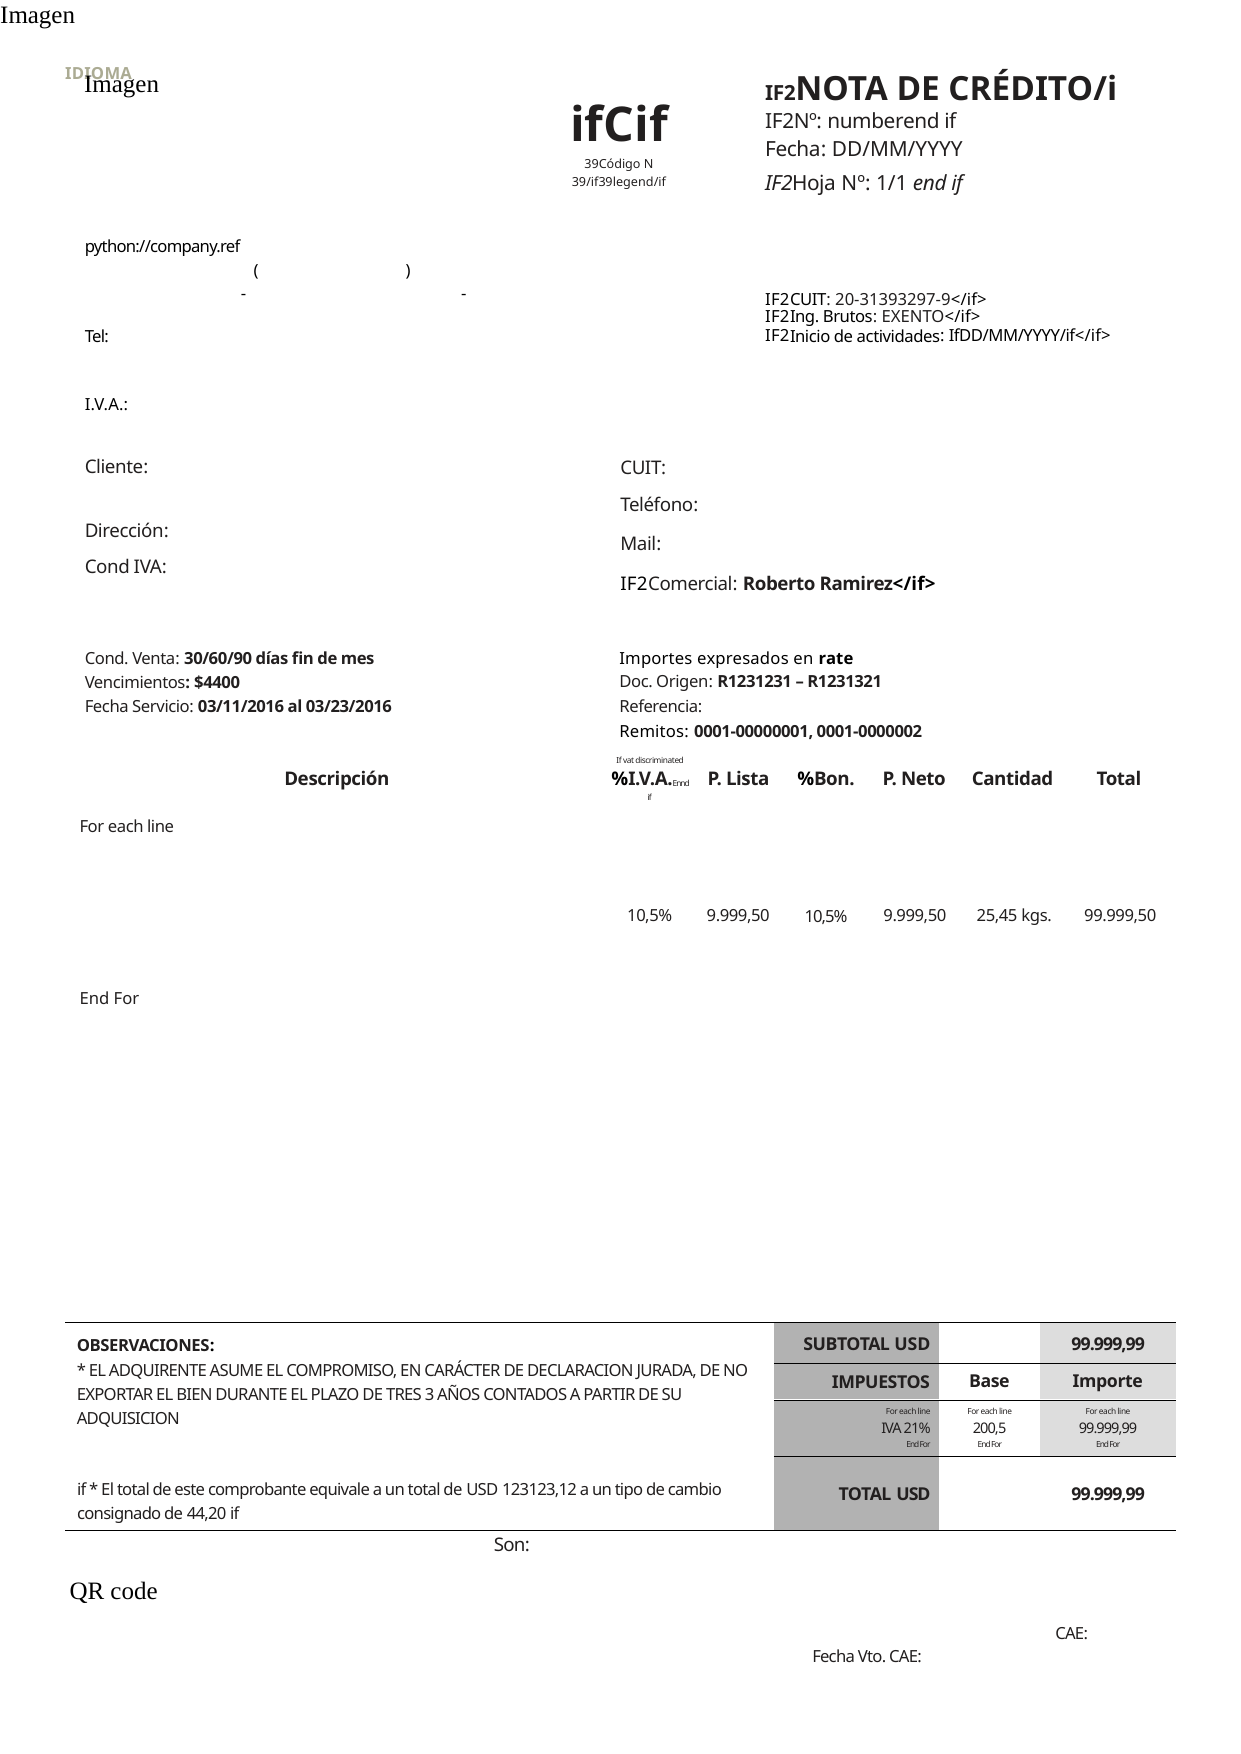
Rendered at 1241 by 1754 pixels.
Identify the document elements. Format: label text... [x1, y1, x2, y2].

table_cell 10,5% [786, 850, 865, 980]
table_header [690, 809, 786, 850]
table_cell 10,5% [609, 850, 690, 980]
table_cell [964, 980, 1064, 1021]
table_cell 99.999,50 [1064, 850, 1176, 980]
table_cell [690, 980, 786, 1021]
table_header [1064, 809, 1176, 850]
table_cell 9.999,50 [865, 850, 964, 980]
table_cell 25,45 kgs. [964, 850, 1064, 980]
table_cell [609, 980, 690, 1021]
table_cell [786, 980, 865, 1021]
table_header For each line [60, 809, 609, 850]
table_cell [865, 980, 964, 1021]
table_cell <line.name + (line._fields.get('lot_ids') and line.lot_ids.filtered('dispatch_number') and '. Despachos: %s' % ', '.join(line.lot_ids.filtered('dispatch_number').mapped('dispatch_number')) or '') + (o.journal_id.afip_ws == 'wsbfe' and line.product_id.l10n_ar_ncm_code and '. NCM: %s' % line.product_id.l10n_ar_ncm_code or '')> [60, 850, 609, 980]
table_cell [1064, 980, 1176, 1021]
table_cell End For [60, 980, 609, 1021]
table_header [964, 809, 1064, 850]
table_header [786, 809, 865, 850]
table_header [609, 809, 690, 850]
table_header [865, 809, 964, 850]
table_cell 9.999,50 [690, 850, 786, 980]
